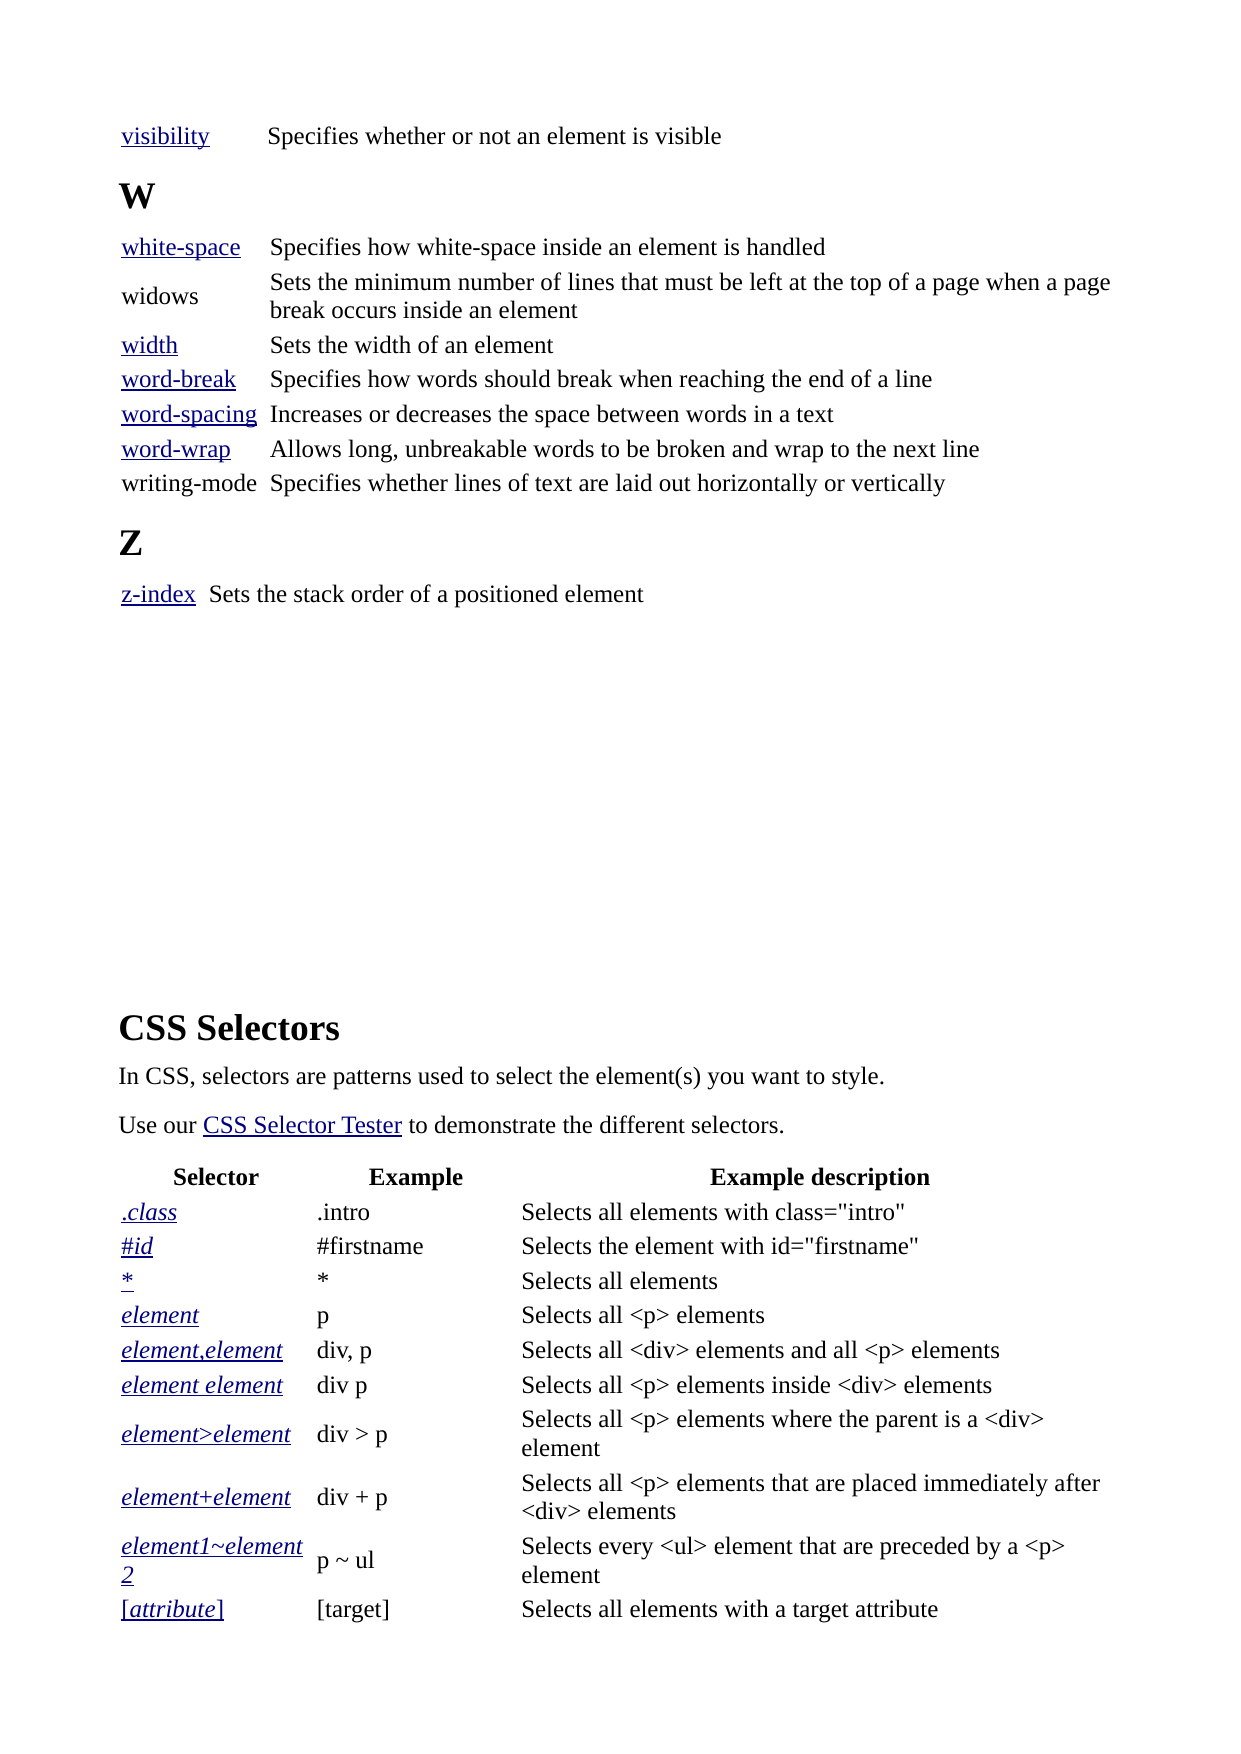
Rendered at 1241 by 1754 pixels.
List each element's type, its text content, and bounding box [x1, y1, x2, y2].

table_cell element1~element2 [118, 1528, 314, 1591]
table_cell Selects all <p> elements where the parent is a <div> element [518, 1401, 1122, 1465]
table_cell Increases or decreases the space between words in a text [267, 396, 1122, 431]
table_cell div + p [314, 1465, 518, 1528]
table_cell Selects all <p> elements that are placed immediately after <div> elements [518, 1465, 1122, 1528]
table_cell element element [118, 1367, 314, 1401]
table_cell * [118, 1263, 314, 1298]
table_cell #id [118, 1229, 314, 1263]
table_cell width [118, 327, 267, 362]
table_cell p [314, 1298, 518, 1332]
table_cell p ~ ul [314, 1528, 518, 1591]
table_header Example [314, 1159, 518, 1194]
table_cell widows [118, 264, 267, 327]
table_cell Selects all <div> elements and all <p> elements [518, 1332, 1122, 1367]
table_header white-space [118, 229, 267, 264]
table_cell .intro [314, 1194, 518, 1228]
subtitle Z [118, 521, 1122, 564]
table_cell Specifies whether or not an element is visible [264, 118, 848, 153]
table_cell Specifies whether lines of text are laid out horizontally or vertically [267, 465, 1122, 500]
table_cell element>element [118, 1401, 314, 1465]
table_header Example description [518, 1159, 1122, 1194]
table_cell visibility [118, 118, 264, 153]
table_cell Selects the element with id="firstname" [518, 1229, 1122, 1263]
table_cell .class [118, 1194, 314, 1228]
table_cell * [314, 1263, 518, 1298]
table_cell Selects all <p> elements [518, 1298, 1122, 1332]
table_cell Specifies how words should break when reaching the end of a line [267, 362, 1122, 396]
table_cell div > p [314, 1401, 518, 1465]
subtitle W [118, 173, 1122, 217]
table_cell word-wrap [118, 431, 267, 465]
table_cell Allows long, unbreakable words to be broken and wrap to the next line [267, 431, 1122, 465]
table_cell Selects all elements with class="intro" [518, 1194, 1122, 1228]
table_cell #firstname [314, 1229, 518, 1263]
table_cell div p [314, 1367, 518, 1401]
table_cell word-spacing [118, 396, 267, 431]
text Use our CSS Selector Tester to demonstrate the different selectors. [118, 1110, 1122, 1139]
table_cell Selects all elements [518, 1263, 1122, 1298]
table_cell word-break [118, 362, 267, 396]
table_cell div, p [314, 1332, 518, 1367]
table_cell [attribute] [118, 1591, 314, 1626]
table_header Selector [118, 1159, 314, 1194]
table_cell element+element [118, 1465, 314, 1528]
table_header Specifies how white-space inside an element is handled [267, 229, 1122, 264]
subtitle CSS Selectors [118, 1006, 1122, 1049]
table_cell writing-mode [118, 465, 267, 500]
table_cell Selects all elements with a target attribute [518, 1591, 1122, 1626]
table_cell Sets the width of an element [267, 327, 1122, 362]
table_cell Selects all <p> elements inside <div> elements [518, 1367, 1122, 1401]
table_cell [target] [314, 1591, 518, 1626]
table_header Sets the stack order of a positioned element [206, 576, 654, 611]
text In CSS, selectors are patterns used to select the element(s) you want to style. [118, 1061, 1122, 1090]
table_header z-index [118, 576, 206, 611]
table_cell element [118, 1298, 314, 1332]
table_cell Selects every <ul> element that are preceded by a <p> element [518, 1528, 1122, 1591]
table_cell element,element [118, 1332, 314, 1367]
table_cell Sets the minimum number of lines that must be left at the top of a page when a page break occurs inside an element [267, 264, 1122, 327]
